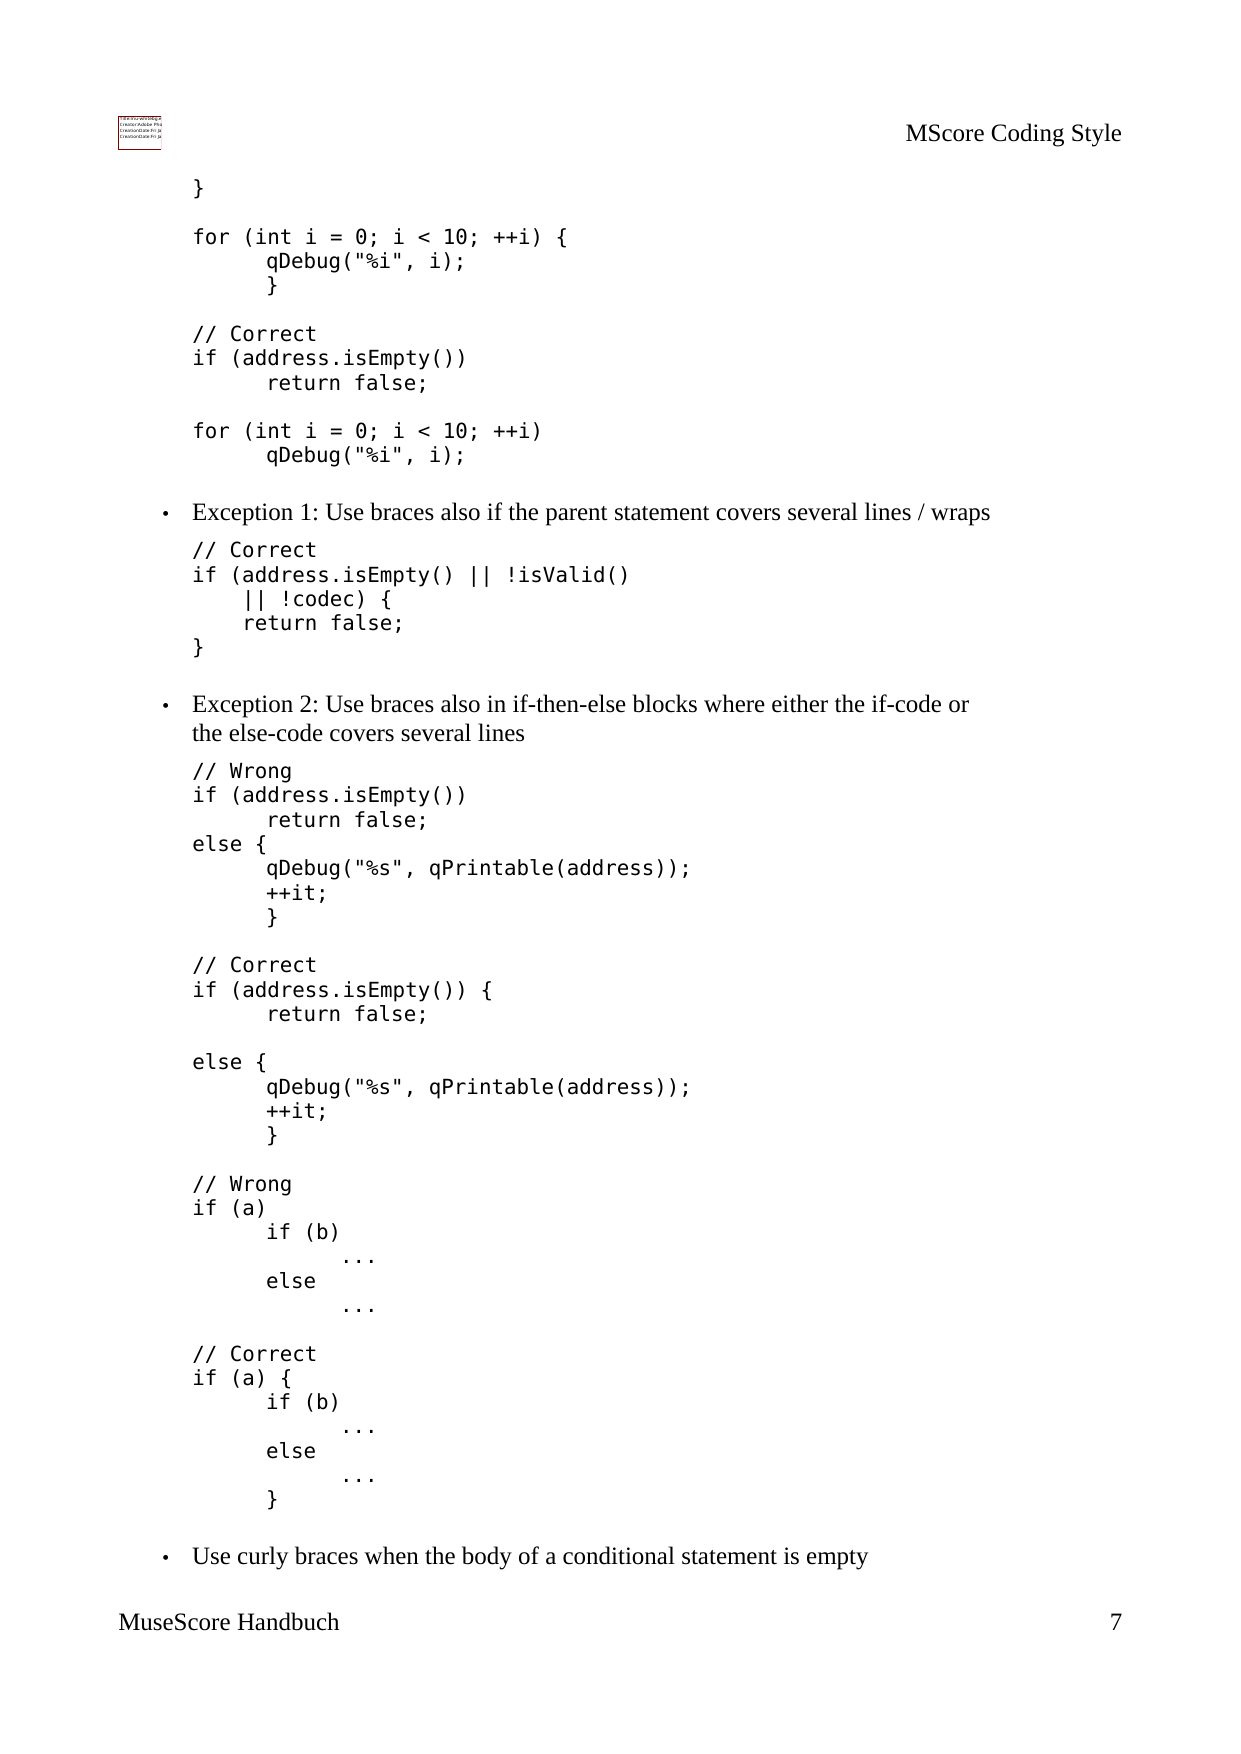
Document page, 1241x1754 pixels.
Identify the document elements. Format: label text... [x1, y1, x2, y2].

text ++it; [118, 1099, 1122, 1123]
text qDebug("%i", i); [118, 249, 1122, 273]
text // Correct [118, 1342, 1122, 1366]
list } [162, 635, 1122, 660]
text if (a) [118, 1196, 1122, 1220]
text if (b) [118, 1390, 1122, 1414]
text qDebug("%s", qPrintable(address)); [118, 1075, 1122, 1099]
text for (int i = 0; i < 10; ++i) [118, 419, 1122, 443]
text } [118, 1123, 1122, 1147]
text if (address.isEmpty()) { [118, 978, 1122, 1002]
text // Correct [118, 322, 1122, 346]
text ... [118, 1293, 1122, 1317]
text else [118, 1439, 1122, 1463]
text } [118, 1487, 1122, 1512]
text ... [118, 1244, 1122, 1269]
list if (address.isEmpty() || !isValid() [162, 563, 1122, 587]
text qDebug("%s", qPrintable(address)); [118, 856, 1122, 881]
text else { [118, 1050, 1122, 1075]
text qDebug("%i", i); [118, 443, 1122, 468]
text } [118, 176, 1122, 201]
text // Wrong [118, 1172, 1122, 1196]
text } [118, 905, 1122, 929]
list Exception 1: Use braces also if the parent statement covers several lines / wraps [162, 497, 1004, 526]
text // Wrong [118, 759, 1122, 783]
text return false; [118, 1002, 1122, 1026]
text ... [118, 1414, 1122, 1439]
text if (address.isEmpty()) [118, 783, 1122, 808]
text return false; [118, 808, 1122, 832]
text ++it; [118, 881, 1122, 905]
text if (a) { [118, 1366, 1122, 1390]
list // Correct [162, 538, 1122, 563]
list || !codec) { [162, 587, 1122, 611]
text // Correct [118, 953, 1122, 978]
list return false; [162, 611, 1122, 635]
text for (int i = 0; i < 10; ++i) { [118, 225, 1122, 249]
text else [118, 1269, 1122, 1293]
list Exception 2: Use braces also in if-then-else blocks where either the if-code or the else-code covers several lines [162, 689, 1004, 747]
text if (b) [118, 1220, 1122, 1244]
text else { [118, 832, 1122, 856]
text } [118, 273, 1122, 298]
text return false; [118, 371, 1122, 395]
text if (address.isEmpty()) [118, 346, 1122, 371]
text ... [118, 1463, 1122, 1487]
list Use curly braces when the body of a conditional statement is empty [162, 1541, 1004, 1570]
